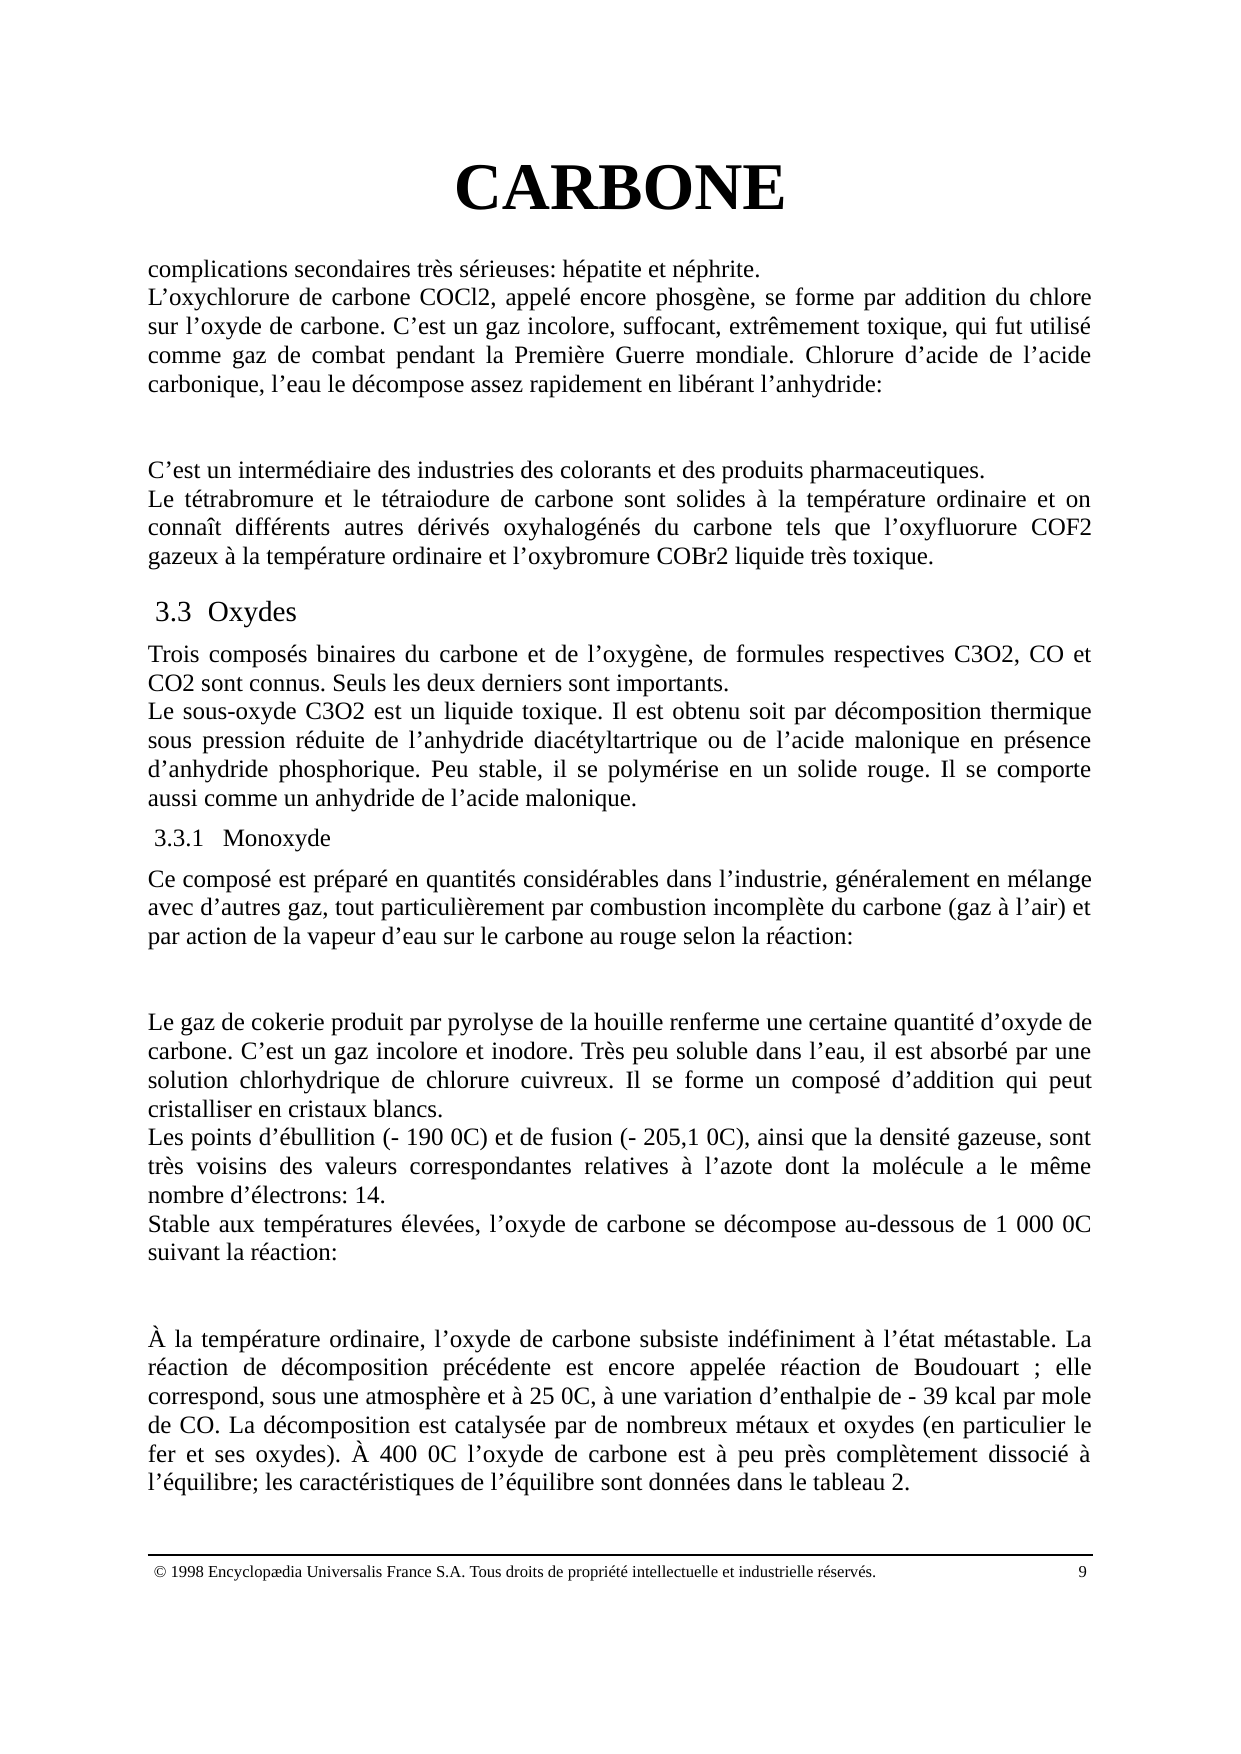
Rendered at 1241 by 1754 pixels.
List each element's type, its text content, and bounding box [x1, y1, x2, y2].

text Le gaz de cokerie produit par pyrolyse de la houille renferme une certaine quantité d’oxyde de carbone. C’est un gaz incolore et inodore. Très peu soluble dans l’eau, il est absorbé par une solution chlorhydrique de chlorure cuivreux. Il se forme un composé d’addition qui peut cristalliser en cristaux blancs. [148, 1007, 1093, 1122]
text Le sous-oxyde C3O2 est un liquide toxique. Il est obtenu soit par décomposition thermique sous pression réduite de l’anhydride diacétyltartrique ou de l’acide malonique en présence d’anhydride phosphorique. Peu stable, il se polymérise en un solide rouge. Il se comporte aussi comme un anhydride de l’acide malonique. [148, 696, 1093, 811]
text Les points d’ébullition (- 190 0C) et de fusion (- 205,1 0C), ainsi que la densité gazeuse, sont très voisins des valeurs correspondantes relatives à l’azote dont la molécule a le même nombre d’électrons: 14. [148, 1122, 1093, 1209]
subtitle Monoxyde [148, 823, 1093, 852]
text Trois composés binaires du carbone et de l’oxygène, de formules respectives C3O2, CO et CO2 sont connus. Seuls les deux derniers sont importants. [148, 639, 1093, 696]
text À la température ordinaire, l’oxyde de carbone subsiste indéfiniment à l’état métastable. La réaction de décomposition précédente est encore appelée réaction de Boudouart ; elle correspond, sous une atmosphère et à 25 0C, à une variation d’enthalpie de - 39 kcal par mole de CO. La décomposition est catalysée par de nombreux métaux et oxydes (en particulier le fer et ses oxydes). À 400 0C l’oxyde de carbone est à peu près complètement dissocié à l’équilibre; les caractéristiques de l’équilibre sont données dans le tableau 2. [148, 1324, 1093, 1496]
text C’est un intermédiaire des industries des colorants et des produits pharmaceutiques. [148, 455, 1093, 484]
text Le tétrabromure et le tétraiodure de carbone sont solides à la température ordinaire et on connaît différents autres dérivés oxyhalogénés du carbone tels que l’oxyfluorure COF2 gazeux à la température ordinaire et l’oxybromure COBr2 liquide très toxique. [148, 484, 1093, 570]
text complications secondaires très sérieuses: hépatite et néphrite. [148, 254, 1093, 282]
text Ce composé est préparé en quantités considérables dans l’industrie, généralement en mélange avec d’autres gaz, tout particulièrement par combustion incomplète du carbone (gaz à l’air) et par action de la vapeur d’eau sur le carbone au rouge selon la réaction: [148, 864, 1093, 950]
text Stable aux températures élevées, l’oxyde de carbone se décompose au-dessous de 1 000 0C suivant la réaction: [148, 1209, 1093, 1266]
text L’oxychlorure de carbone COCl2, appelé encore phosgène, se forme par addition du chlore sur l’oxyde de carbone. C’est un gaz incolore, suffocant, extrêmement toxique, qui fut utilisé comme gaz de combat pendant la Première Guerre mondiale. Chlorure d’acide de l’acide carbonique, l’eau le décompose assez rapidement en libérant l’anhydride: [148, 282, 1093, 397]
subtitle Oxydes [148, 594, 1093, 627]
